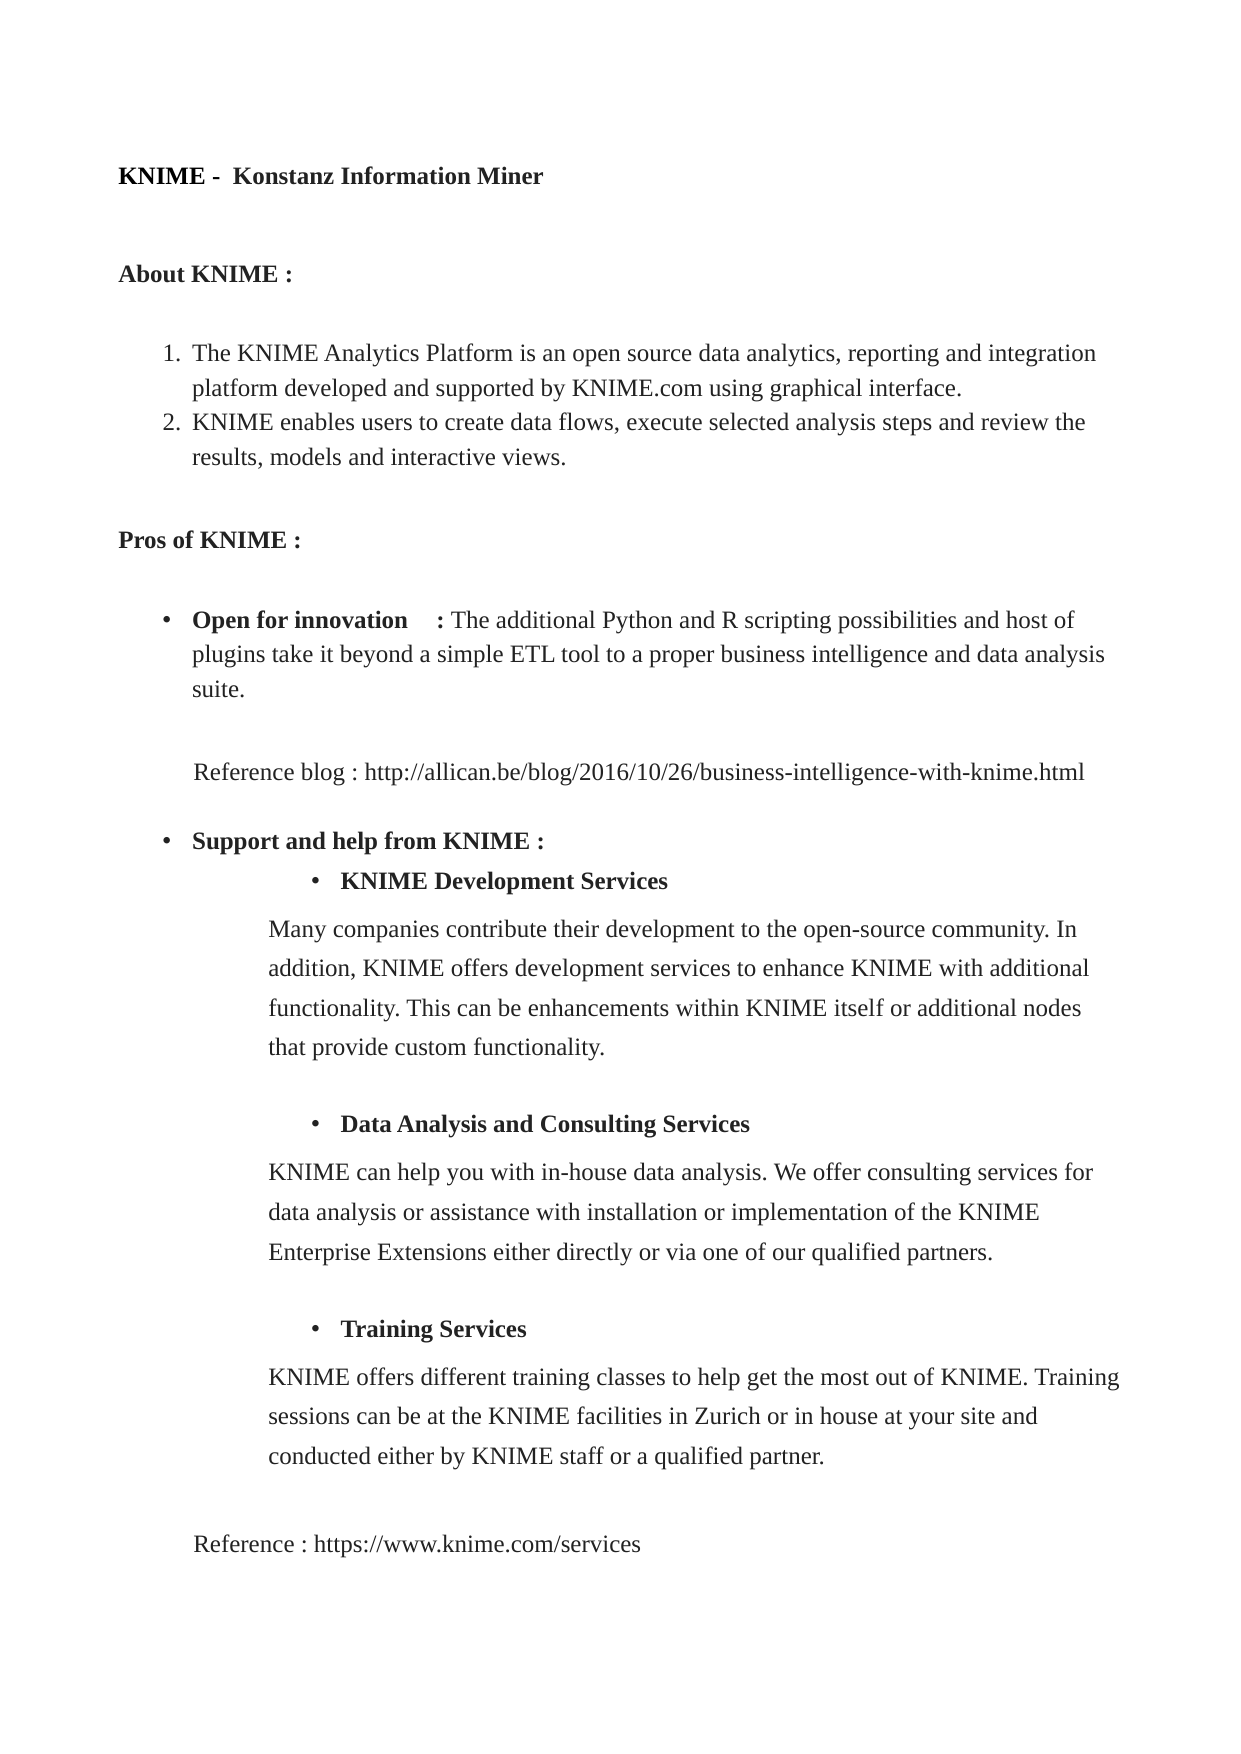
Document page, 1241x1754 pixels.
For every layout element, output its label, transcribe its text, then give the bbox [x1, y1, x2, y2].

text About KNIME : [118, 259, 1122, 288]
list Support and help from KNIME : [162, 826, 1122, 855]
subtitle KNIME Development Services [311, 866, 1122, 894]
text KNIME offers different training classes to help get the most out of KNIME. Training sessions can be at the KNIME facilities in Zurich or in house at your site and conducted either by KNIME staff or a qualified partner. [268, 1362, 1122, 1469]
text Many companies contribute their development to the open-source community. In addition, KNIME offers development services to enhance KNIME with additional functionality. This can be enhancements within KNIME itself or additional nodes that provide custom functionality. [268, 914, 1122, 1061]
text Reference blog : http://allican.be/blog/2016/10/26/business-intelligence-with-knime.html [193, 757, 1122, 786]
text Reference : https://www.knime.com/services [193, 1529, 1122, 1558]
text KNIME - Konstanz Information Miner [118, 161, 1122, 190]
text Pros of KNIME : [118, 526, 1122, 554]
list KNIME enables users to create data flows, execute selected analysis steps and review the results, models and interactive views. [162, 407, 1122, 471]
text KNIME can help you with in-house data analysis. We offer consulting services for data analysis or assistance with installation or implementation of the KNIME Enterprise Extensions either directly or via one of our qualified partners. [268, 1157, 1122, 1265]
list The KNIME Analytics Platform is an open source data analytics, reporting and integration platform developed and supported by KNIME.com using graphical interface. [162, 338, 1122, 402]
list Open for innovation : The additional Python and R scripting possibilities and host of plugins take it beyond a simple ETL tool to a proper business intelligence and data analysis suite. [162, 605, 1122, 702]
subtitle Training Services [311, 1314, 1122, 1342]
subtitle Data Analysis and Consulting Services [311, 1109, 1122, 1138]
